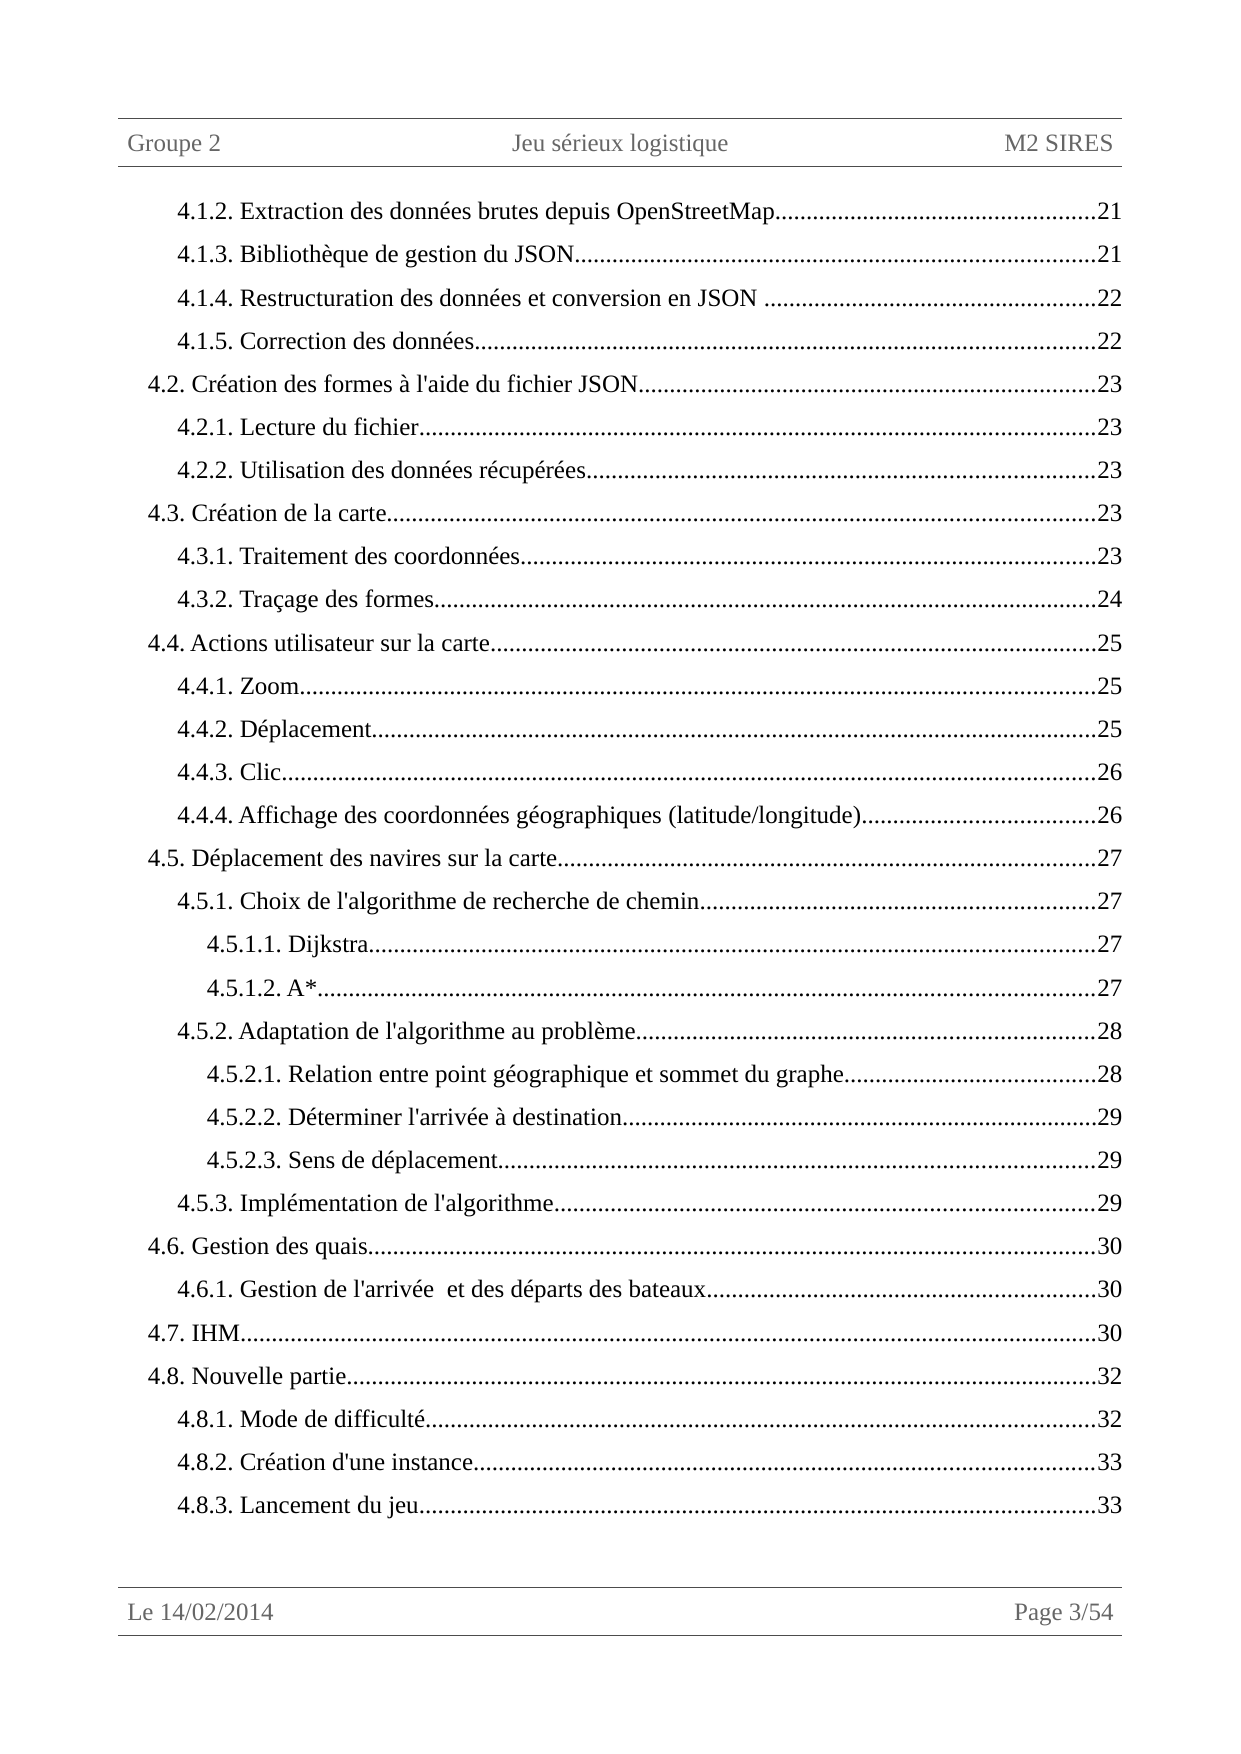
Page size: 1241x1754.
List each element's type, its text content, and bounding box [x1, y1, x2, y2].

text 4.1.4. Restructuration des données et conversion en JSON 22 [177, 283, 1122, 311]
text 4.5. Déplacement des navires sur la carte 27 [148, 843, 1122, 872]
text 4.4.2. Déplacement 25 [177, 714, 1122, 743]
text 4.6.1. Gestion de l'arrivée et des départs des bateaux 30 [177, 1274, 1122, 1303]
text 4.5.2.1. Relation entre point géographique et sommet du graphe 28 [207, 1059, 1122, 1088]
text 4.8.1. Mode de difficulté 32 [177, 1404, 1122, 1433]
text 4.5.3. Implémentation de l'algorithme 29 [177, 1188, 1122, 1217]
text 4.4. Actions utilisateur sur la carte 25 [148, 628, 1122, 656]
text 4.5.1.2. A* 27 [207, 973, 1122, 1001]
text 4.2.2. Utilisation des données récupérées 23 [177, 455, 1122, 484]
text 4.2. Création des formes à l'aide du fichier JSON 23 [148, 369, 1122, 398]
text 4.2.1. Lecture du fichier 23 [177, 412, 1122, 441]
text 4.5.2. Adaptation de l'algorithme au problème 28 [177, 1016, 1122, 1044]
text 4.4.3. Clic 26 [177, 757, 1122, 786]
text 4.3.2. Traçage des formes 24 [177, 584, 1122, 613]
text 4.5.2.2. Déterminer l'arrivée à destination 29 [207, 1102, 1122, 1131]
text 4.4.4. Affichage des coordonnées géographiques (latitude/longitude) 26 [177, 800, 1122, 829]
text 4.5.1.1. Dijkstra 27 [207, 929, 1122, 958]
text 4.1.2. Extraction des données brutes depuis OpenStreetMap 21 [177, 196, 1122, 225]
text 4.1.5. Correction des données 22 [177, 326, 1122, 354]
text 4.5.2.3. Sens de déplacement 29 [207, 1145, 1122, 1174]
text 4.3.1. Traitement des coordonnées 23 [177, 541, 1122, 570]
text 4.1.3. Bibliothèque de gestion du JSON 21 [177, 239, 1122, 268]
text 4.4.1. Zoom 25 [177, 671, 1122, 699]
text 4.8.3. Lancement du jeu 33 [177, 1490, 1122, 1519]
text 4.8. Nouvelle partie 32 [148, 1361, 1122, 1389]
text 4.7. IHM 30 [148, 1318, 1122, 1346]
text 4.5.1. Choix de l'algorithme de recherche de chemin 27 [177, 886, 1122, 915]
text 4.6. Gestion des quais 30 [148, 1231, 1122, 1260]
text 4.3. Création de la carte 23 [148, 498, 1122, 527]
text 4.8.2. Création d'une instance 33 [177, 1447, 1122, 1476]
